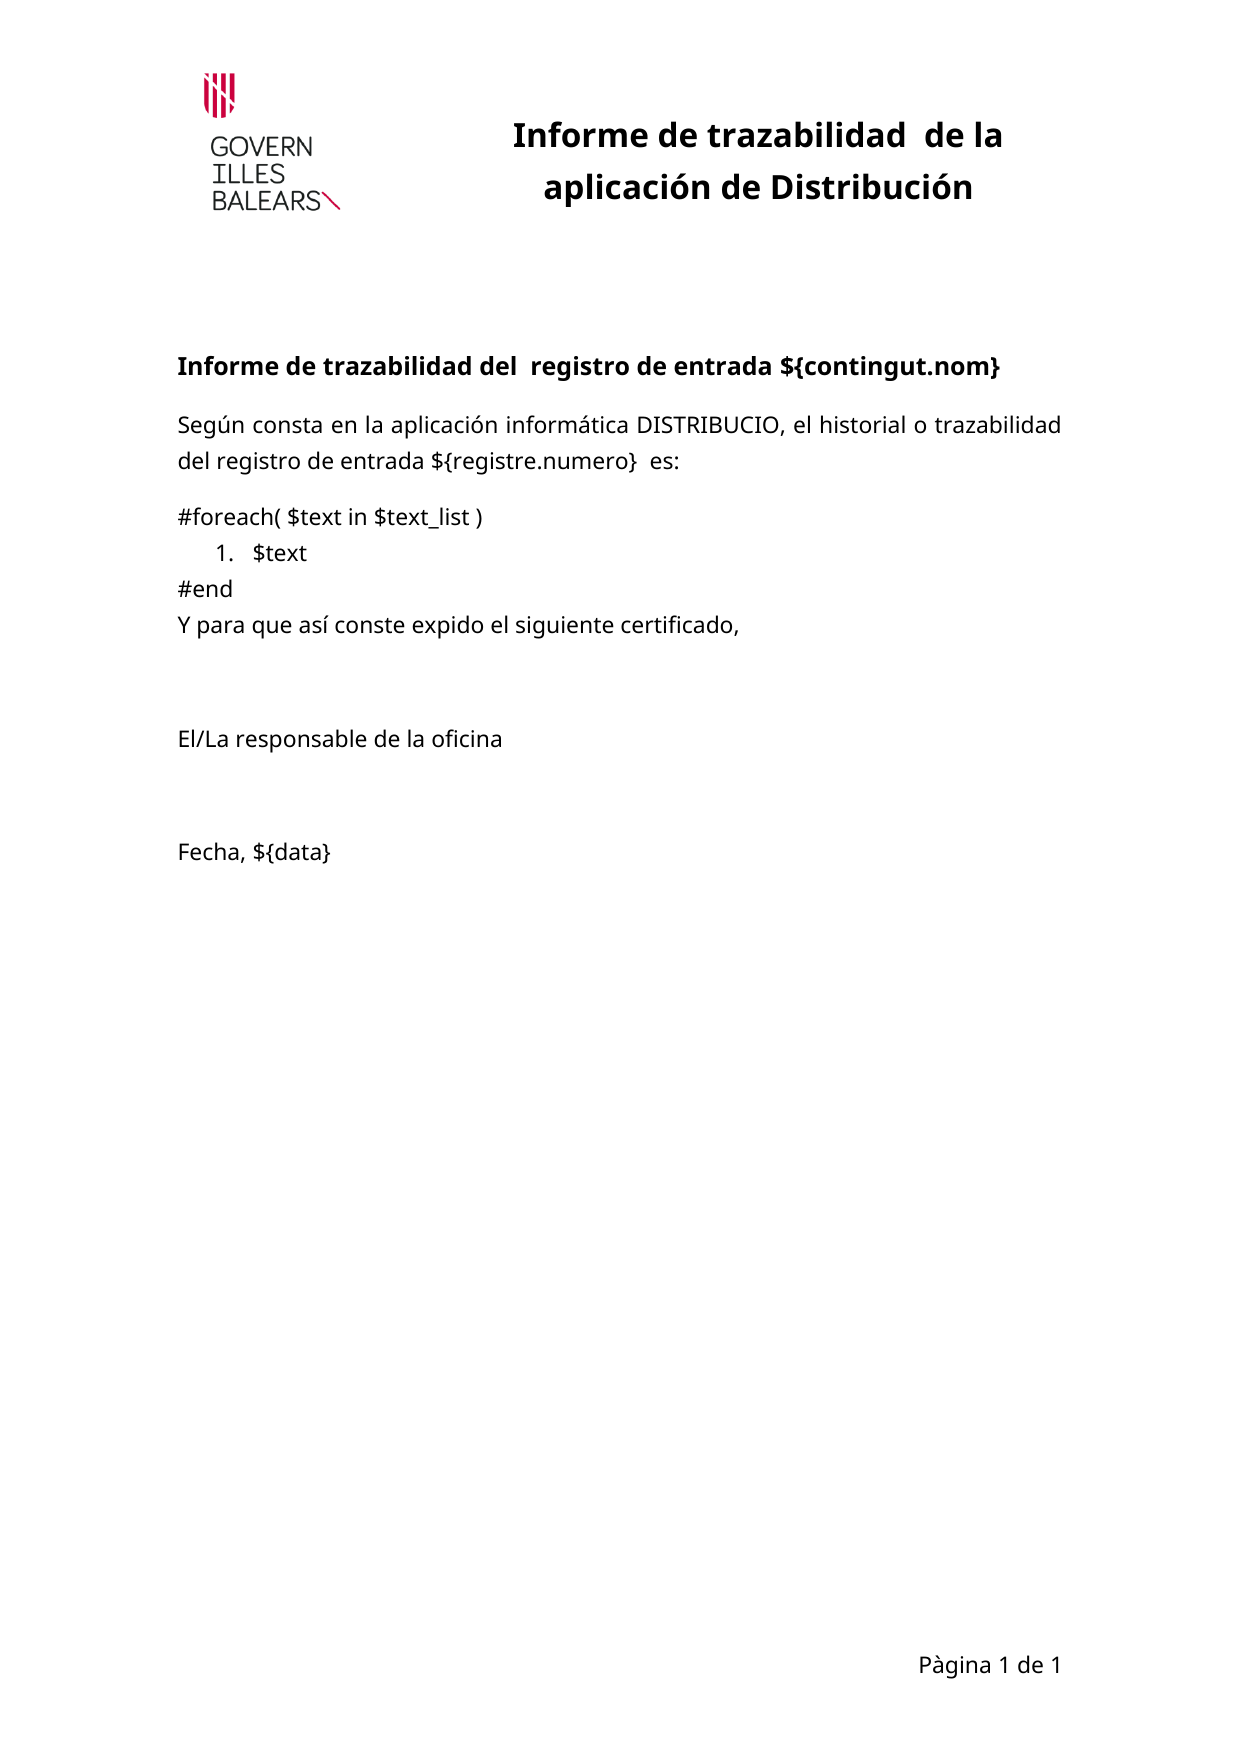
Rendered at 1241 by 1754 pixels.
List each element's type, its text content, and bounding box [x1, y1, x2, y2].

text Según consta en la aplicación informática DISTRIBUCIO, el historial o trazabilidad del registro de entrada ${registre.numero} es: [177, 409, 1063, 476]
text #foreach( $text in $text_list ) [177, 501, 1063, 533]
text Fecha, ${data} [177, 836, 1063, 867]
table_header [177, 59, 439, 289]
picture [188, 59, 359, 229]
text Informe de trazabilidad del registro de entrada ${contingut.nom} [177, 349, 1063, 383]
list $text [215, 537, 1063, 568]
text Y para que así conste expido el siguiente certificado, [177, 609, 1063, 640]
text El/La responsable de la oficina [177, 723, 1063, 754]
text #end [177, 573, 1063, 604]
table_header Informe de trazabilidad de la aplicación de Distribución [439, 59, 1078, 289]
